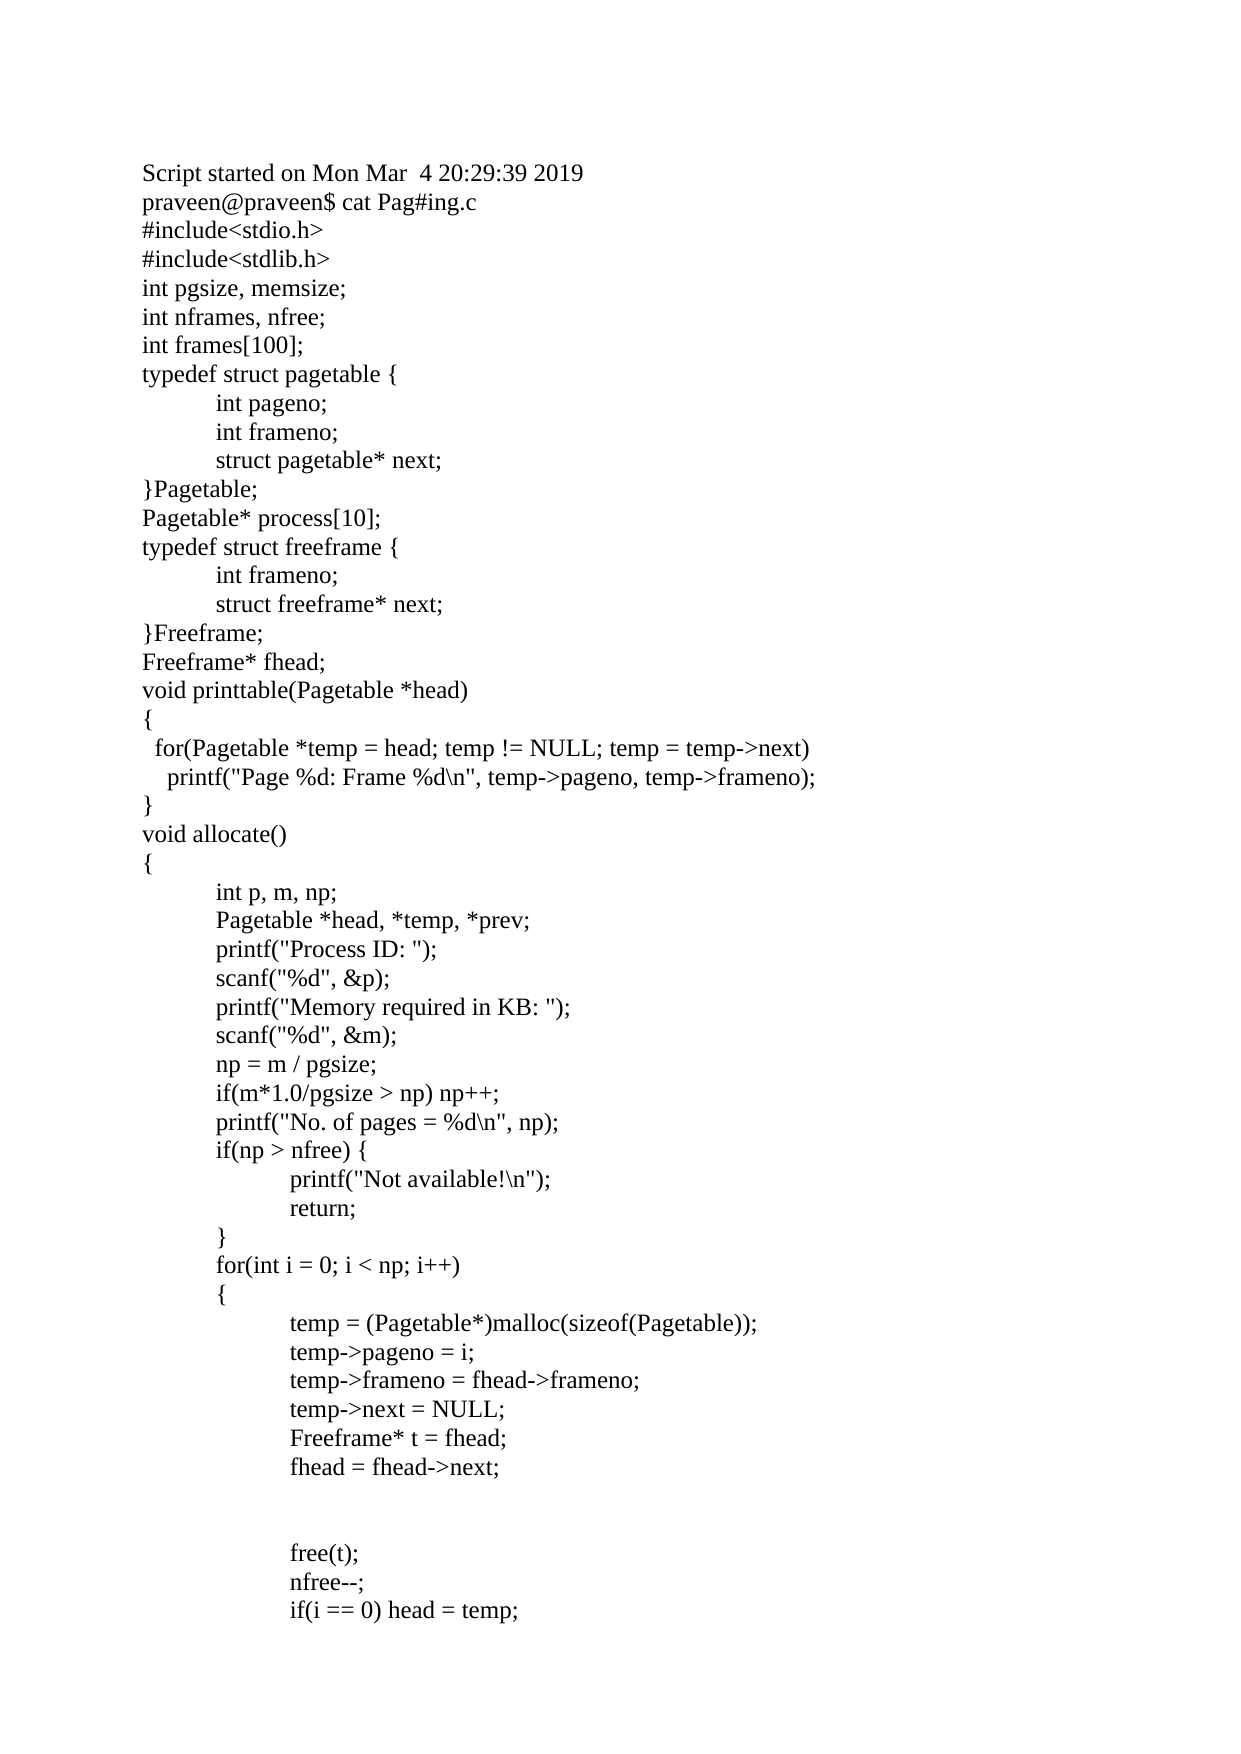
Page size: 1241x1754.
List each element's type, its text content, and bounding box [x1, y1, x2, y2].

text temp = (Pagetable*)malloc(sizeof(Pagetable)); [142, 1308, 1122, 1337]
text Script started on Mon Mar 4 20:29:39 2019 [142, 158, 1122, 187]
text printf("Memory required in KB: "); [142, 992, 1122, 1020]
text typedef struct pagetable { [142, 359, 1122, 388]
text { [142, 704, 1122, 733]
text free(t); [142, 1538, 1122, 1567]
text fhead = fhead->next; [142, 1452, 1122, 1480]
text Freeframe* fhead; [142, 647, 1122, 675]
text for(Pagetable *temp = head; temp != NULL; temp = temp->next) [142, 733, 1122, 762]
text int pgsize, memsize; [142, 273, 1122, 302]
text } [142, 1222, 1122, 1250]
text Pagetable* process[10]; [142, 503, 1122, 532]
text struct freeframe* next; [142, 589, 1122, 618]
text temp->frameno = fhead->frameno; [142, 1365, 1122, 1394]
text np = m / pgsize; [142, 1049, 1122, 1078]
text void printtable(Pagetable *head) [142, 675, 1122, 704]
text Freeframe* t = fhead; [142, 1423, 1122, 1452]
text temp->next = NULL; [142, 1394, 1122, 1423]
text void allocate() [142, 819, 1122, 848]
text int frameno; [142, 560, 1122, 589]
text return; [142, 1193, 1122, 1222]
text if(i == 0) head = temp; [142, 1595, 1122, 1624]
text praveen@praveen$ cat Pag#ing.c [142, 187, 1122, 215]
text int frames[100]; [142, 330, 1122, 359]
text scanf("%d", &p); [142, 963, 1122, 992]
text int p, m, np; [142, 877, 1122, 905]
text typedef struct freeframe { [142, 532, 1122, 560]
text printf("No. of pages = %d\n", np); [142, 1107, 1122, 1135]
text int frameno; [142, 417, 1122, 445]
text if(np > nfree) { [142, 1135, 1122, 1164]
text if(m*1.0/pgsize > np) np++; [142, 1078, 1122, 1107]
text }Pagetable; [142, 474, 1122, 503]
text #include<stdlib.h> [142, 244, 1122, 273]
text nfree--; [142, 1567, 1122, 1595]
text printf("Process ID: "); [142, 934, 1122, 963]
text Pagetable *head, *temp, *prev; [142, 905, 1122, 934]
text { [142, 1279, 1122, 1308]
text int nframes, nfree; [142, 302, 1122, 330]
text }Freeframe; [142, 618, 1122, 647]
text temp->pageno = i; [142, 1337, 1122, 1365]
text int pageno; [142, 388, 1122, 417]
text struct pagetable* next; [142, 445, 1122, 474]
text } [142, 790, 1122, 819]
text scanf("%d", &m); [142, 1020, 1122, 1049]
text printf("Page %d: Frame %d\n", temp->pageno, temp->frameno); [142, 762, 1122, 790]
text #include<stdio.h> [142, 215, 1122, 244]
text { [142, 848, 1122, 877]
text for(int i = 0; i < np; i++) [142, 1250, 1122, 1279]
text printf("Not available!\n"); [142, 1164, 1122, 1193]
